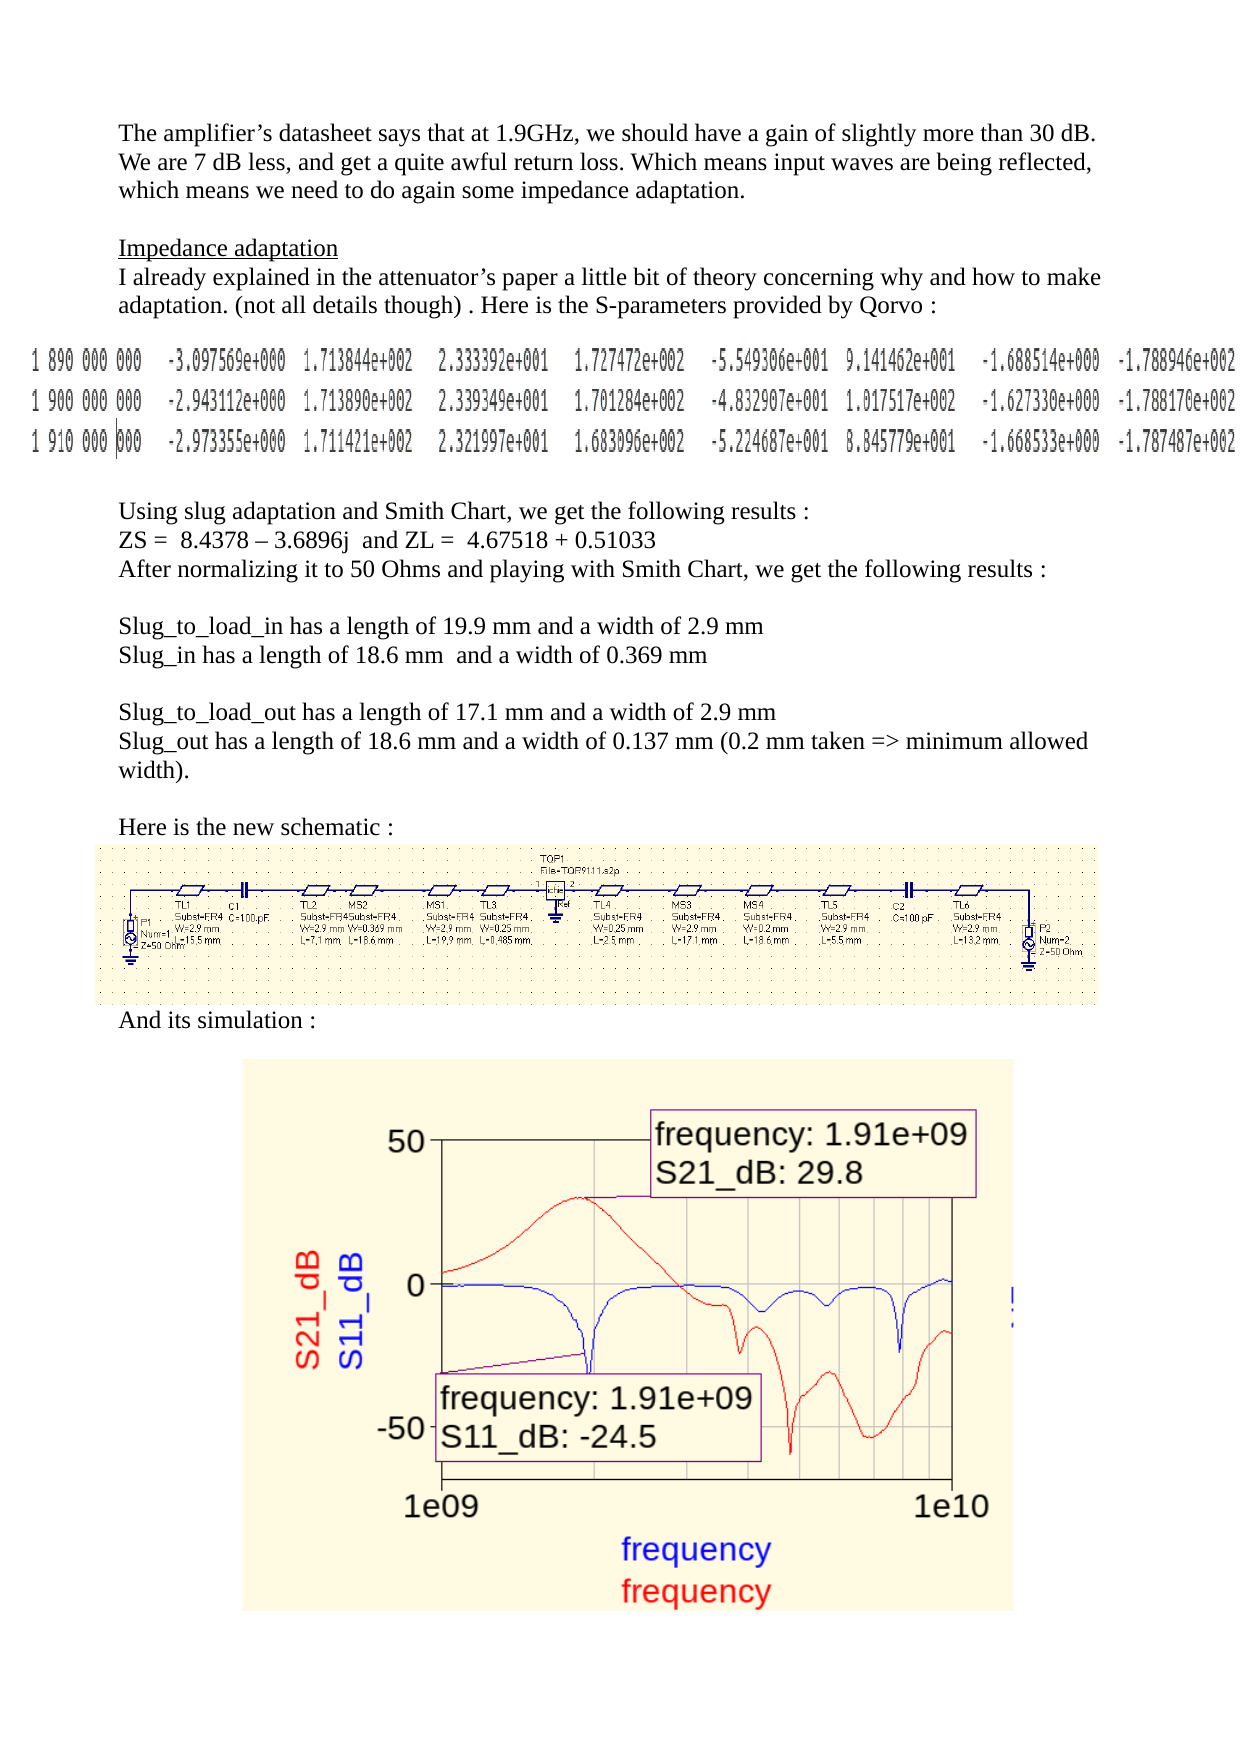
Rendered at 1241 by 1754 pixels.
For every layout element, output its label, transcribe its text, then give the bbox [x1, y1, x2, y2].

text Slug_to_load_in has a length of 19.9 mm and a width of 2.9 mm [118, 611, 1122, 640]
text ZS = 8.4378 – 3.6896j and ZL = 4.67518 + 0.51033 [118, 525, 1122, 554]
text Using slug adaptation and Smith Chart, we get the following results : [118, 496, 1122, 525]
text Impedance adaptation [118, 233, 1122, 262]
picture [29, 333, 1240, 468]
picture [242, 1059, 1014, 1611]
text And its simulation : [118, 841, 1122, 1033]
text Slug_to_load_out has a length of 17.1 mm and a width of 2.9 mm [118, 697, 1122, 726]
picture [94, 844, 1099, 1005]
text The amplifier’s datasheet says that at 1.9GHz, we should have a gain of slightly more than 30 dB. We are 7 dB less, and get a quite awful return loss. Which means input waves are being reflected, which means we need to do again some impedance adaptation. [118, 118, 1122, 204]
text After normalizing it to 50 Ohms and playing with Smith Chart, we get the following results : [118, 554, 1122, 582]
text Here is the new schematic : [118, 812, 1122, 841]
text Slug_out has a length of 18.6 mm and a width of 0.137 mm (0.2 mm taken => minimum allowed width). [118, 726, 1122, 784]
text I already explained in the attenuator’s paper a little bit of theory concerning why and how to make adaptation. (not all details though) . Here is the S-parameters provided by Qorvo : [118, 262, 1122, 319]
text Slug_in has a length of 18.6 mm and a width of 0.369 mm [118, 640, 1122, 669]
